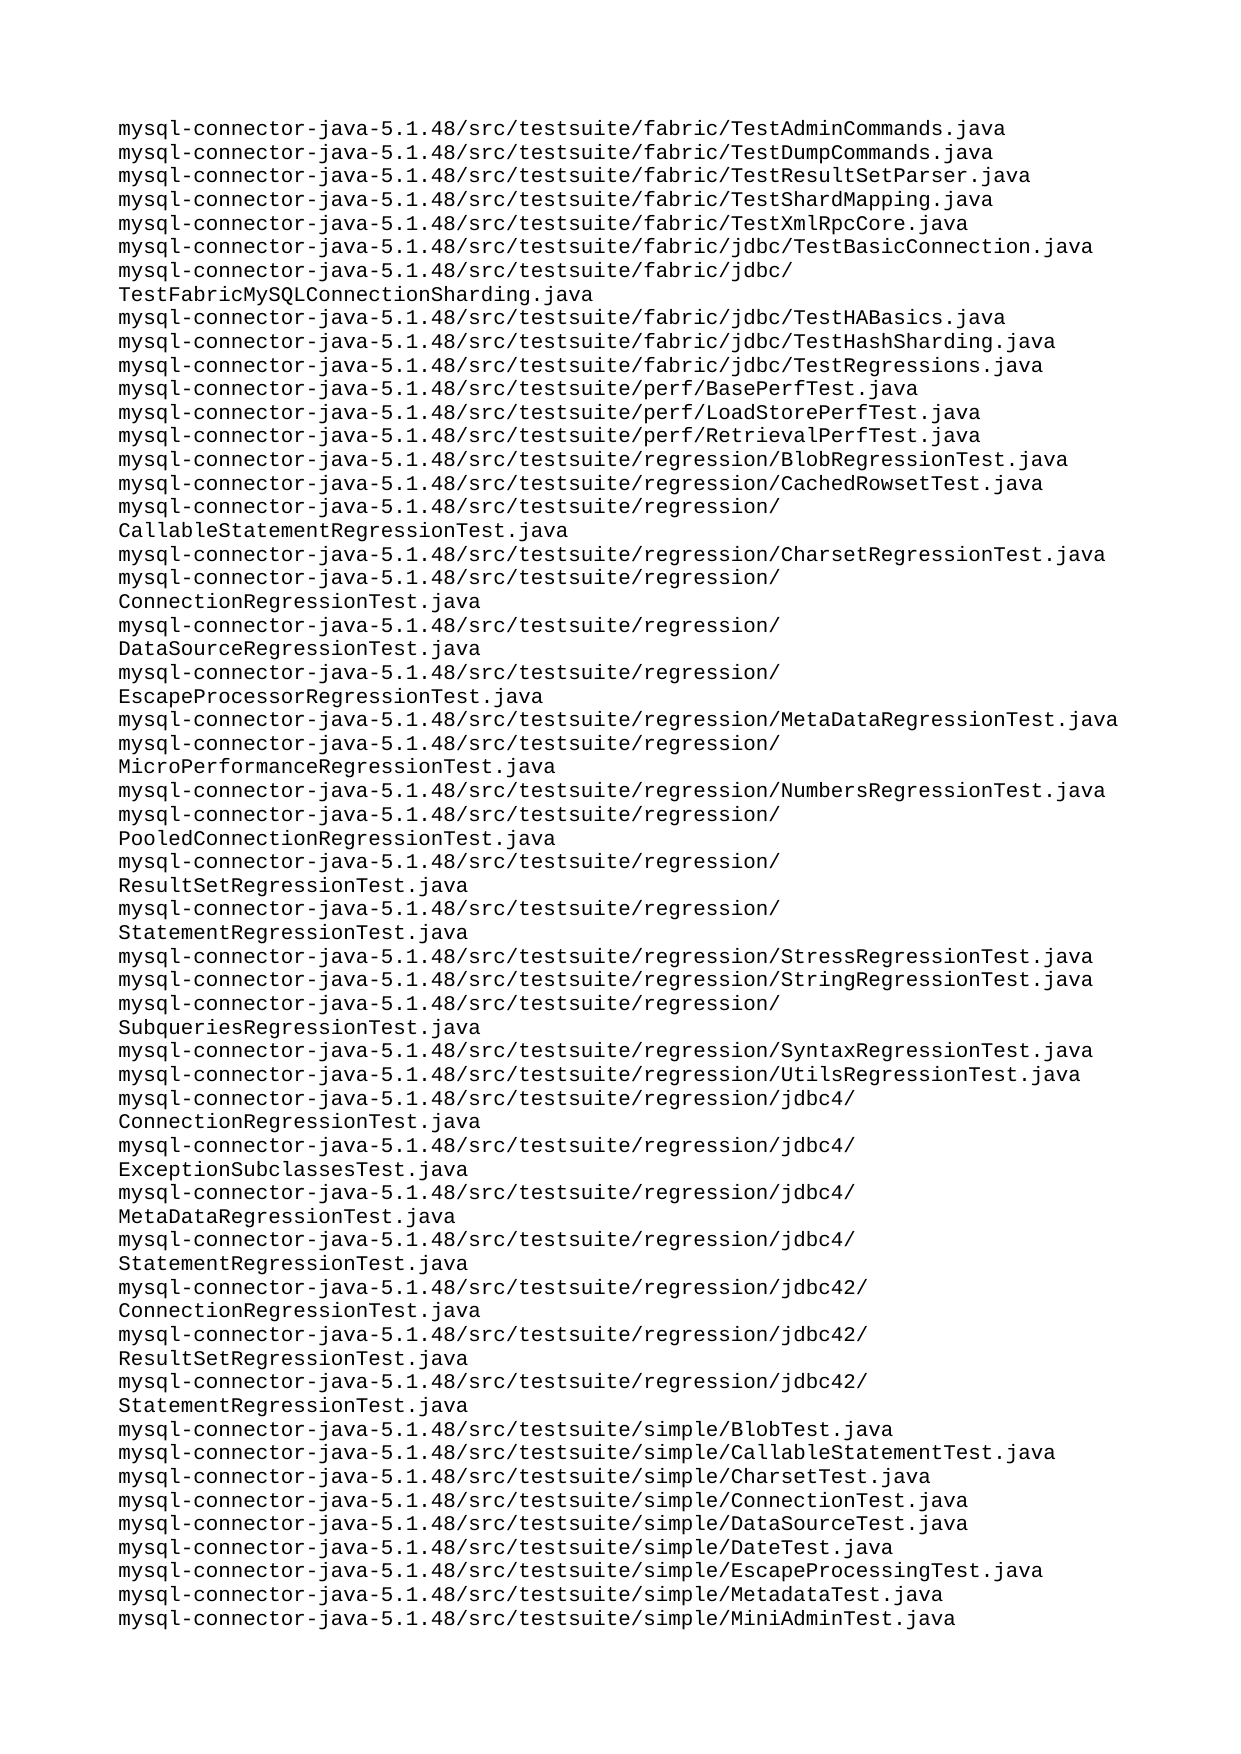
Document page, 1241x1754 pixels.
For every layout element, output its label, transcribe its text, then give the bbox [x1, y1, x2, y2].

text mysql-connector-java-5.1.48/src/testsuite/regression/StringRegressionTest.java [118, 969, 1122, 993]
text mysql-connector-java-5.1.48/src/testsuite/regression/jdbc4/ConnectionRegressionTest.java [118, 1088, 1122, 1135]
text mysql-connector-java-5.1.48/src/testsuite/simple/CallableStatementTest.java [118, 1442, 1122, 1466]
text mysql-connector-java-5.1.48/src/testsuite/perf/RetrievalPerfTest.java [118, 426, 1122, 449]
text mysql-connector-java-5.1.48/src/testsuite/simple/DateTest.java [118, 1537, 1122, 1561]
text mysql-connector-java-5.1.48/src/testsuite/regression/jdbc42/ConnectionRegressionTest.java [118, 1277, 1122, 1324]
text mysql-connector-java-5.1.48/src/testsuite/fabric/TestAdminCommands.java [118, 118, 1122, 142]
text mysql-connector-java-5.1.48/src/testsuite/fabric/jdbc/TestBasicConnection.java [118, 236, 1122, 260]
text mysql-connector-java-5.1.48/src/testsuite/regression/BlobRegressionTest.java [118, 449, 1122, 473]
text mysql-connector-java-5.1.48/src/testsuite/simple/MiniAdminTest.java [118, 1608, 1122, 1631]
text mysql-connector-java-5.1.48/src/testsuite/fabric/jdbc/TestHashSharding.java [118, 331, 1122, 354]
text mysql-connector-java-5.1.48/src/testsuite/fabric/TestDumpCommands.java [118, 142, 1122, 165]
text mysql-connector-java-5.1.48/src/testsuite/regression/jdbc4/StatementRegressionTest.java [118, 1229, 1122, 1277]
text mysql-connector-java-5.1.48/src/testsuite/regression/jdbc42/StatementRegressionTest.java [118, 1371, 1122, 1419]
text mysql-connector-java-5.1.48/src/testsuite/fabric/TestXmlRpcCore.java [118, 213, 1122, 236]
text mysql-connector-java-5.1.48/src/testsuite/simple/DataSourceTest.java [118, 1513, 1122, 1537]
text mysql-connector-java-5.1.48/src/testsuite/regression/UtilsRegressionTest.java [118, 1064, 1122, 1088]
text mysql-connector-java-5.1.48/src/testsuite/fabric/jdbc/TestRegressions.java [118, 354, 1122, 378]
text mysql-connector-java-5.1.48/src/testsuite/simple/EscapeProcessingTest.java [118, 1561, 1122, 1584]
text mysql-connector-java-5.1.48/src/testsuite/regression/jdbc42/ResultSetRegressionTest.java [118, 1324, 1122, 1371]
text mysql-connector-java-5.1.48/src/testsuite/regression/NumbersRegressionTest.java [118, 780, 1122, 804]
text mysql-connector-java-5.1.48/src/testsuite/simple/CharsetTest.java [118, 1466, 1122, 1489]
text mysql-connector-java-5.1.48/src/testsuite/regression/ConnectionRegressionTest.java [118, 567, 1122, 615]
text mysql-connector-java-5.1.48/src/testsuite/regression/CharsetRegressionTest.java [118, 544, 1122, 567]
text mysql-connector-java-5.1.48/src/testsuite/regression/PooledConnectionRegressionTest.java [118, 804, 1122, 851]
text mysql-connector-java-5.1.48/src/testsuite/regression/DataSourceRegressionTest.java [118, 615, 1122, 662]
text mysql-connector-java-5.1.48/src/testsuite/fabric/jdbc/TestFabricMySQLConnectionSharding.java [118, 260, 1122, 307]
text mysql-connector-java-5.1.48/src/testsuite/simple/BlobTest.java [118, 1419, 1122, 1442]
text mysql-connector-java-5.1.48/src/testsuite/regression/jdbc4/ExceptionSubclassesTest.java [118, 1135, 1122, 1182]
text mysql-connector-java-5.1.48/src/testsuite/perf/BasePerfTest.java [118, 378, 1122, 402]
text mysql-connector-java-5.1.48/src/testsuite/simple/MetadataTest.java [118, 1584, 1122, 1608]
text mysql-connector-java-5.1.48/src/testsuite/fabric/TestResultSetParser.java [118, 165, 1122, 189]
text mysql-connector-java-5.1.48/src/testsuite/simple/ConnectionTest.java [118, 1489, 1122, 1513]
text mysql-connector-java-5.1.48/src/testsuite/regression/SyntaxRegressionTest.java [118, 1040, 1122, 1064]
text mysql-connector-java-5.1.48/src/testsuite/perf/LoadStorePerfTest.java [118, 402, 1122, 426]
text mysql-connector-java-5.1.48/src/testsuite/regression/jdbc4/MetaDataRegressionTest.java [118, 1182, 1122, 1229]
text mysql-connector-java-5.1.48/src/testsuite/regression/MicroPerformanceRegressionTest.java [118, 733, 1122, 780]
text mysql-connector-java-5.1.48/src/testsuite/regression/CallableStatementRegressionTest.java [118, 496, 1122, 544]
text mysql-connector-java-5.1.48/src/testsuite/regression/StatementRegressionTest.java [118, 898, 1122, 946]
text mysql-connector-java-5.1.48/src/testsuite/regression/EscapeProcessorRegressionTest.java [118, 662, 1122, 709]
text mysql-connector-java-5.1.48/src/testsuite/regression/ResultSetRegressionTest.java [118, 851, 1122, 898]
text mysql-connector-java-5.1.48/src/testsuite/regression/SubqueriesRegressionTest.java [118, 993, 1122, 1040]
text mysql-connector-java-5.1.48/src/testsuite/fabric/jdbc/TestHABasics.java [118, 307, 1122, 331]
text mysql-connector-java-5.1.48/src/testsuite/regression/CachedRowsetTest.java [118, 473, 1122, 496]
text mysql-connector-java-5.1.48/src/testsuite/fabric/TestShardMapping.java [118, 189, 1122, 213]
text mysql-connector-java-5.1.48/src/testsuite/regression/MetaDataRegressionTest.java [118, 709, 1122, 733]
text mysql-connector-java-5.1.48/src/testsuite/regression/StressRegressionTest.java [118, 946, 1122, 969]
